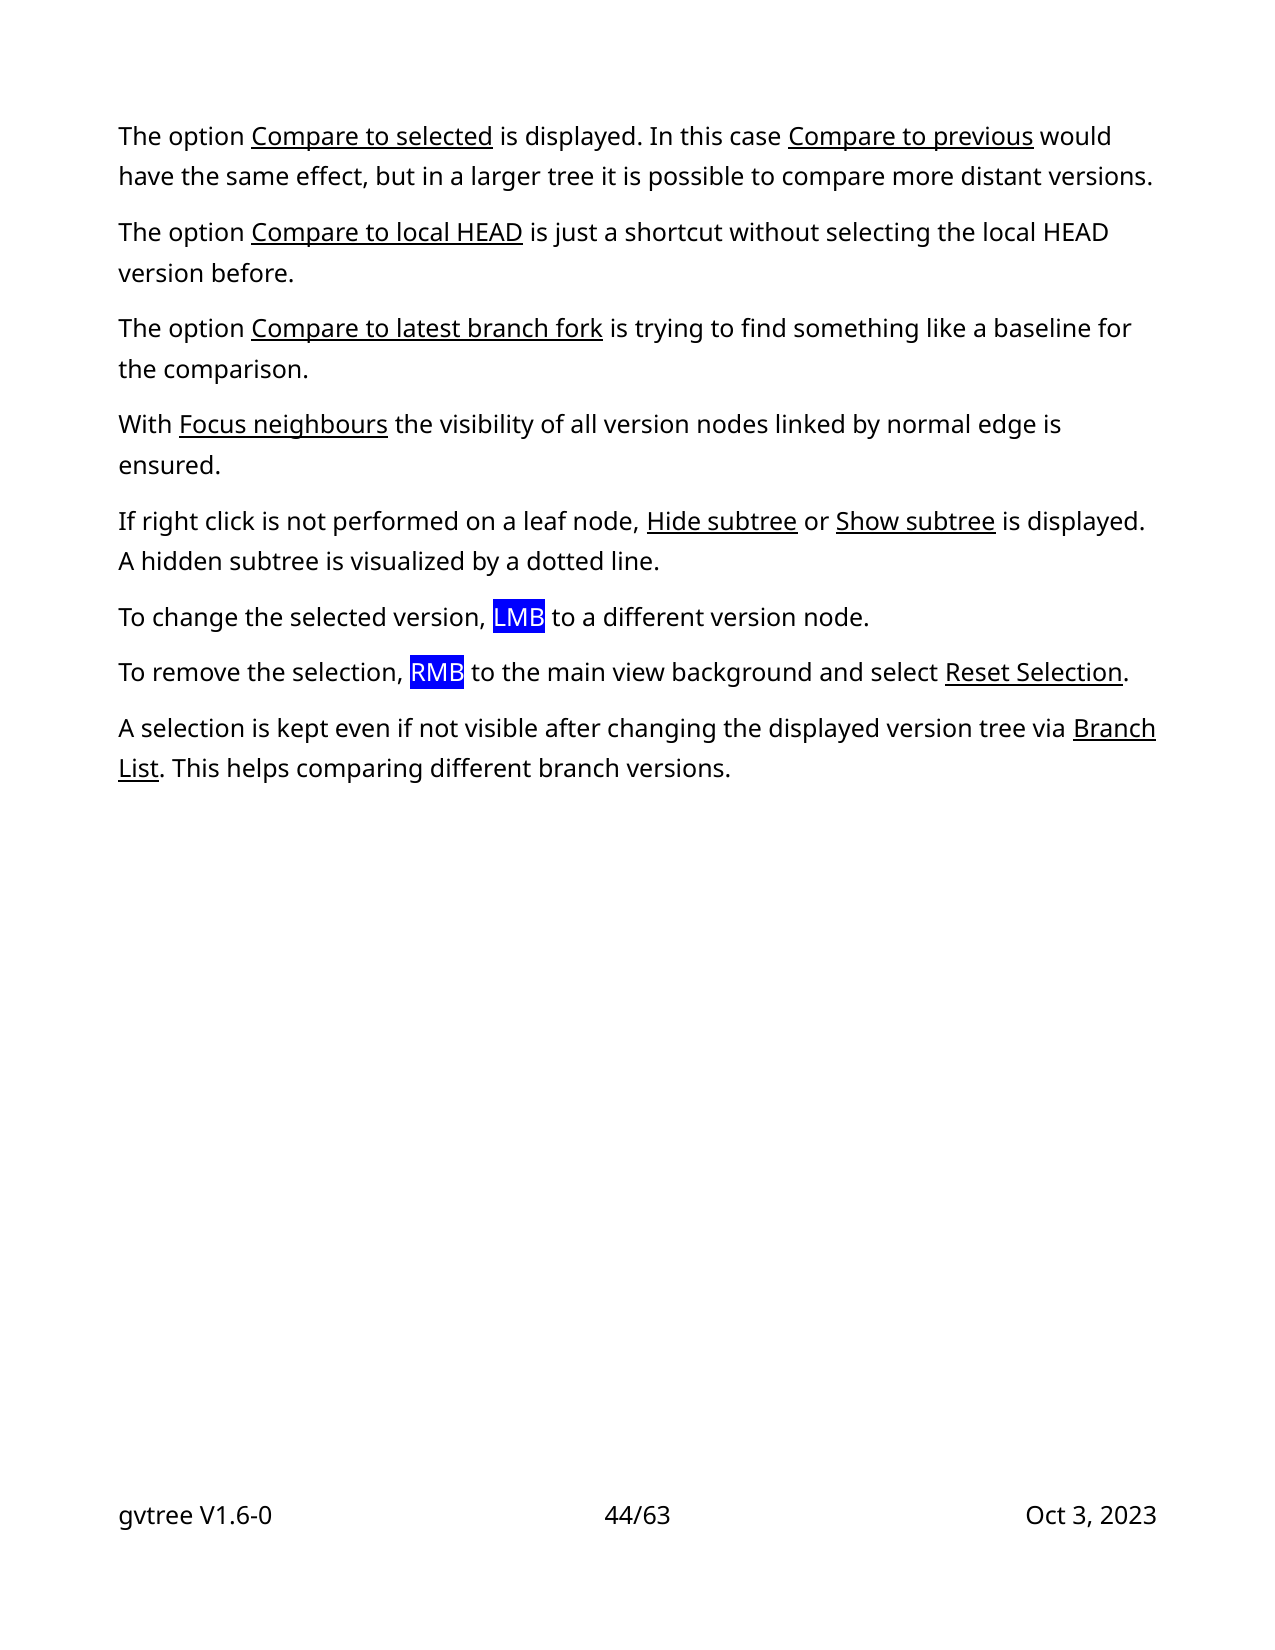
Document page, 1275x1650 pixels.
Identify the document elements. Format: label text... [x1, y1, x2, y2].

text With Focus neighbours the visibility of all version nodes linked by normal edge is ensured. [118, 407, 1157, 482]
text If right click is not performed on a leaf node, Hide subtree or Show subtree is displayed. A hidden subtree is visualized by a dotted line. [118, 503, 1157, 578]
text A selection is kept even if not visible after changing the displayed version tree via Branch List. This helps comparing different branch versions. [118, 710, 1157, 785]
text The option Compare to local HEAD is just a shortcut without selecting the local HEAD version before. [118, 214, 1157, 289]
text To remove the selection, RMB to the main view background and select Reset Selection. [118, 655, 1157, 689]
text The option Compare to latest branch fork is trying to find something like a baseline for the comparison. [118, 311, 1157, 386]
text To change the selected version, LMB to a different version node. [118, 599, 1157, 633]
text The option Compare to selected is displayed. In this case Compare to previous would have the same effect, but in a larger tree it is possible to compare more distant versions. [118, 118, 1157, 193]
